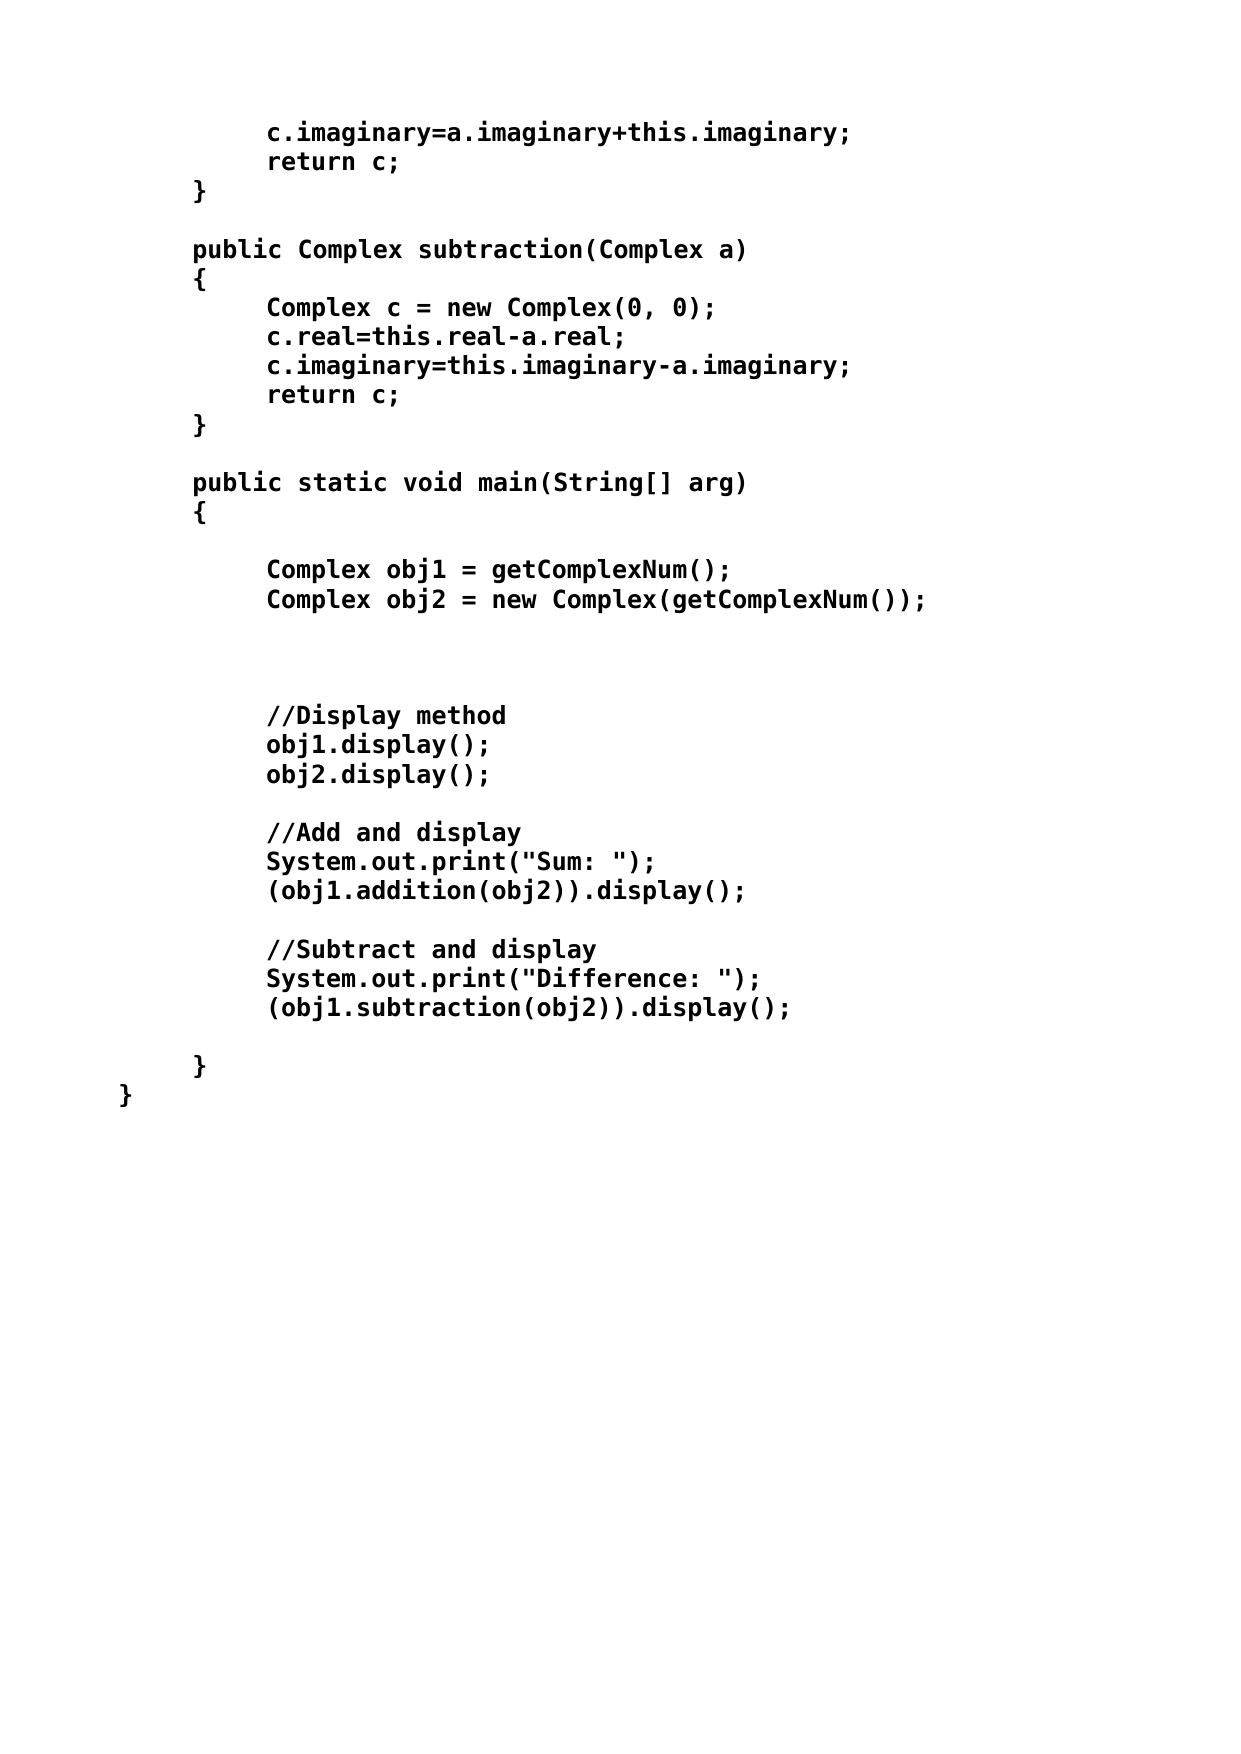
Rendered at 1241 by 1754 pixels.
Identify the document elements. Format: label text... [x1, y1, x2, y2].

text c.real=this.real-a.real; [118, 322, 1122, 351]
text Complex obj2 = new Complex(getComplexNum()); [118, 585, 1122, 614]
text System.out.print("Difference: "); [118, 964, 1122, 993]
text return c; [118, 147, 1122, 176]
text Complex obj1 = getComplexNum(); [118, 556, 1122, 585]
text //Display method [118, 701, 1122, 731]
text //Add and display [118, 818, 1122, 847]
text } [118, 176, 1122, 206]
text c.imaginary=this.imaginary-a.imaginary; [118, 351, 1122, 381]
text { [118, 497, 1122, 526]
text System.out.print("Sum: "); [118, 847, 1122, 876]
text public Complex subtraction(Complex a) [118, 235, 1122, 264]
text obj1.display(); [118, 731, 1122, 760]
text c.imaginary=a.imaginary+this.imaginary; [118, 118, 1122, 147]
text return c; [118, 381, 1122, 410]
text obj2.display(); [118, 760, 1122, 789]
text (obj1.subtraction(obj2)).display(); [118, 993, 1122, 1022]
text } [118, 410, 1122, 439]
text { [118, 264, 1122, 293]
text public static void main(String[] arg) [118, 468, 1122, 497]
text Complex c = new Complex(0, 0); [118, 293, 1122, 322]
text } [118, 1051, 1122, 1081]
text (obj1.addition(obj2)).display(); [118, 876, 1122, 906]
text } [118, 1081, 1122, 1110]
text //Subtract and display [118, 935, 1122, 964]
